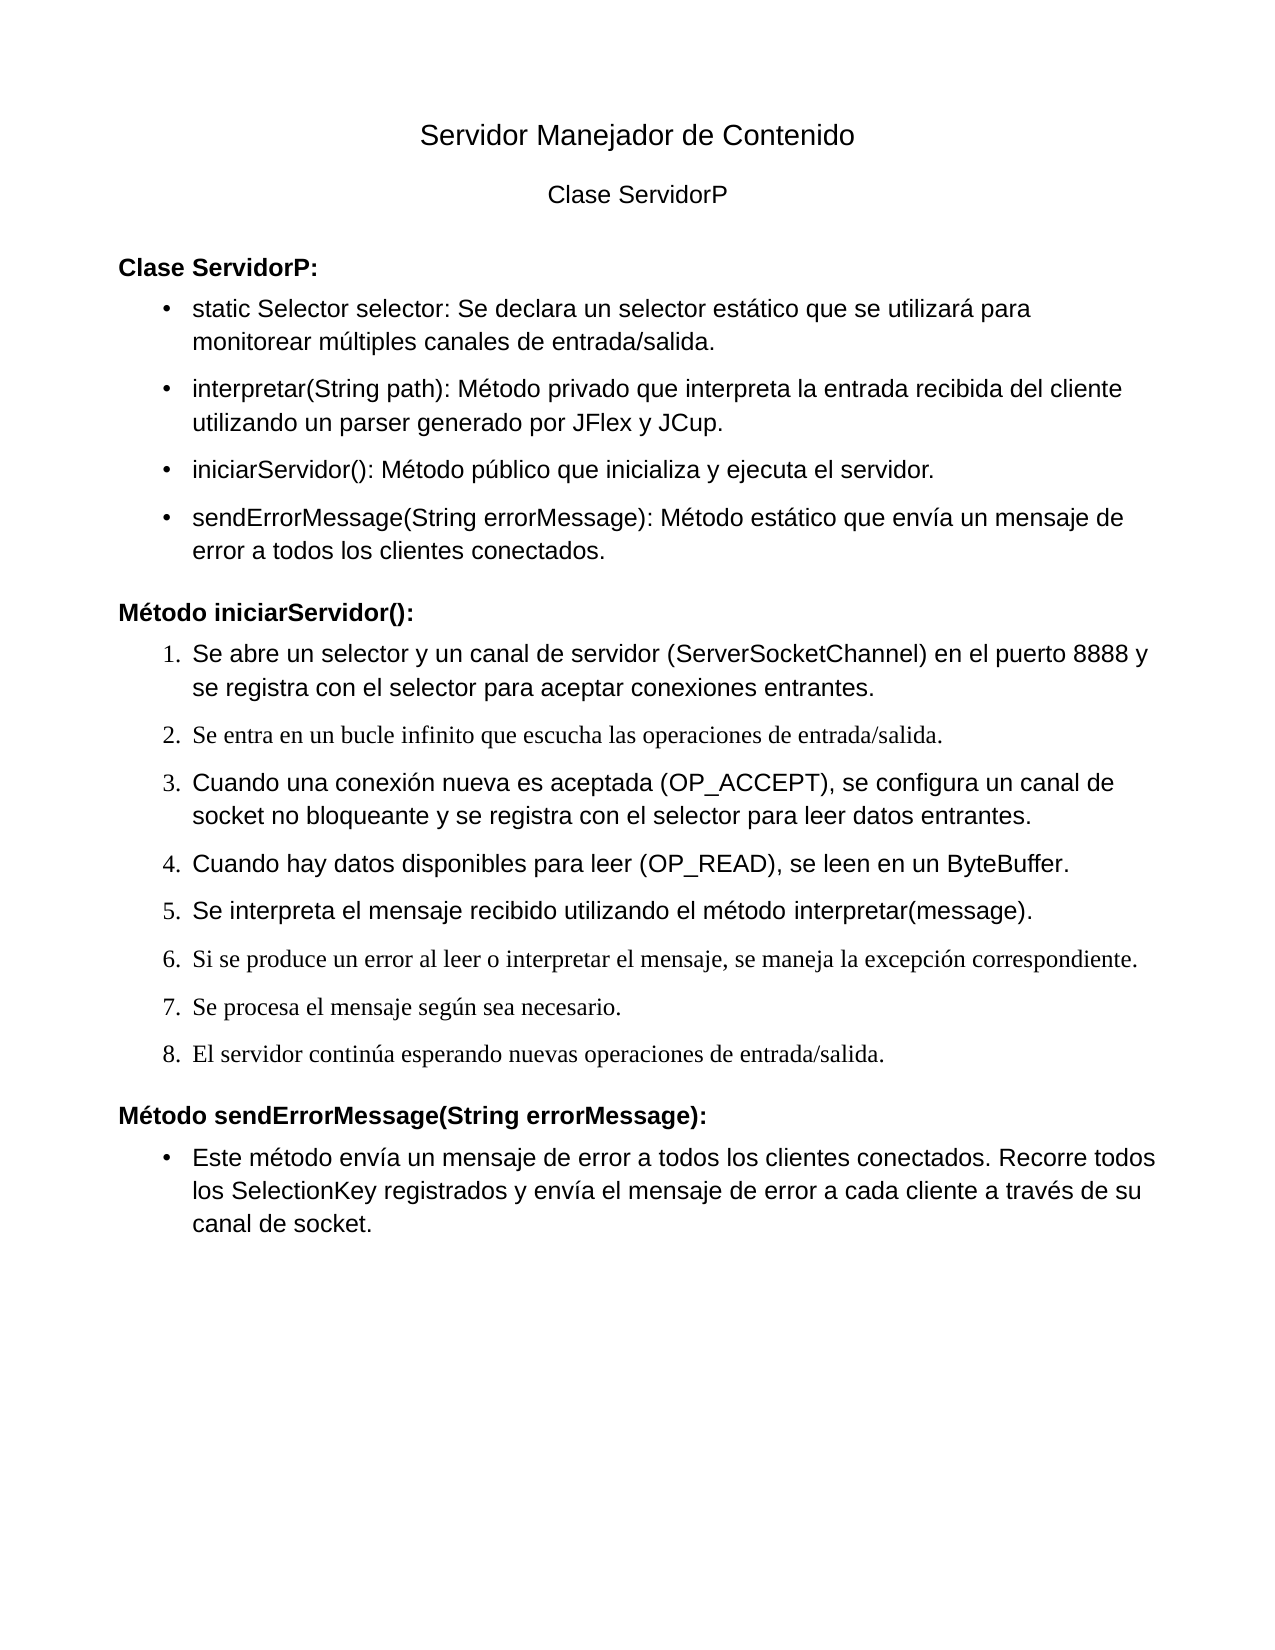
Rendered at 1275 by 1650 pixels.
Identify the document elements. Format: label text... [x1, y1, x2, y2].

list interpretar(String path): Método privado que interpreta la entrada recibida del cliente utilizando un parser generado por JFlex y JCup. [162, 374, 1157, 436]
subtitle Método sendErrorMessage(String errorMessage): [118, 1101, 1157, 1130]
subtitle Clase ServidorP: [118, 252, 1157, 281]
list sendErrorMessage(String errorMessage): Método estático que envía un mensaje de error a todos los clientes conectados. [162, 503, 1157, 565]
list El servidor continúa esperando nuevas operaciones de entrada/salida. [162, 1039, 1157, 1068]
text Clase ServidorP [118, 180, 1157, 209]
list Cuando hay datos disponibles para leer (OP_READ), se leen en un ByteBuffer. [162, 848, 1157, 877]
list Se entra en un bucle infinito que escucha las operaciones de entrada/salida. [162, 720, 1157, 749]
list Se procesa el mensaje según sea necesario. [162, 992, 1157, 1020]
text Servidor Manejador de Contenido [118, 118, 1157, 180]
list Cuando una conexión nueva es aceptada (OP_ACCEPT), se configura un canal de socket no bloqueante y se registra con el selector para leer datos entrantes. [162, 768, 1157, 830]
list static Selector selector: Se declara un selector estático que se utilizará para monitorear múltiples canales de entrada/salida. [162, 294, 1157, 356]
list Se abre un selector y un canal de servidor (ServerSocketChannel) en el puerto 8888 y se registra con el selector para aceptar conexiones entrantes. [162, 639, 1157, 701]
list Este método envía un mensaje de error a todos los clientes conectados. Recorre todos los SelectionKey registrados y envía el mensaje de error a cada cliente a través de su canal de socket. [162, 1143, 1157, 1237]
list Si se produce un error al leer o interpretar el mensaje, se maneja la excepción correspondiente. [162, 944, 1157, 973]
list iniciarServidor(): Método público que inicializa y ejecuta el servidor. [162, 455, 1157, 484]
subtitle Método iniciarServidor(): [118, 598, 1157, 627]
list Se interpreta el mensaje recibido utilizando el método interpretar(message). [162, 896, 1157, 925]
